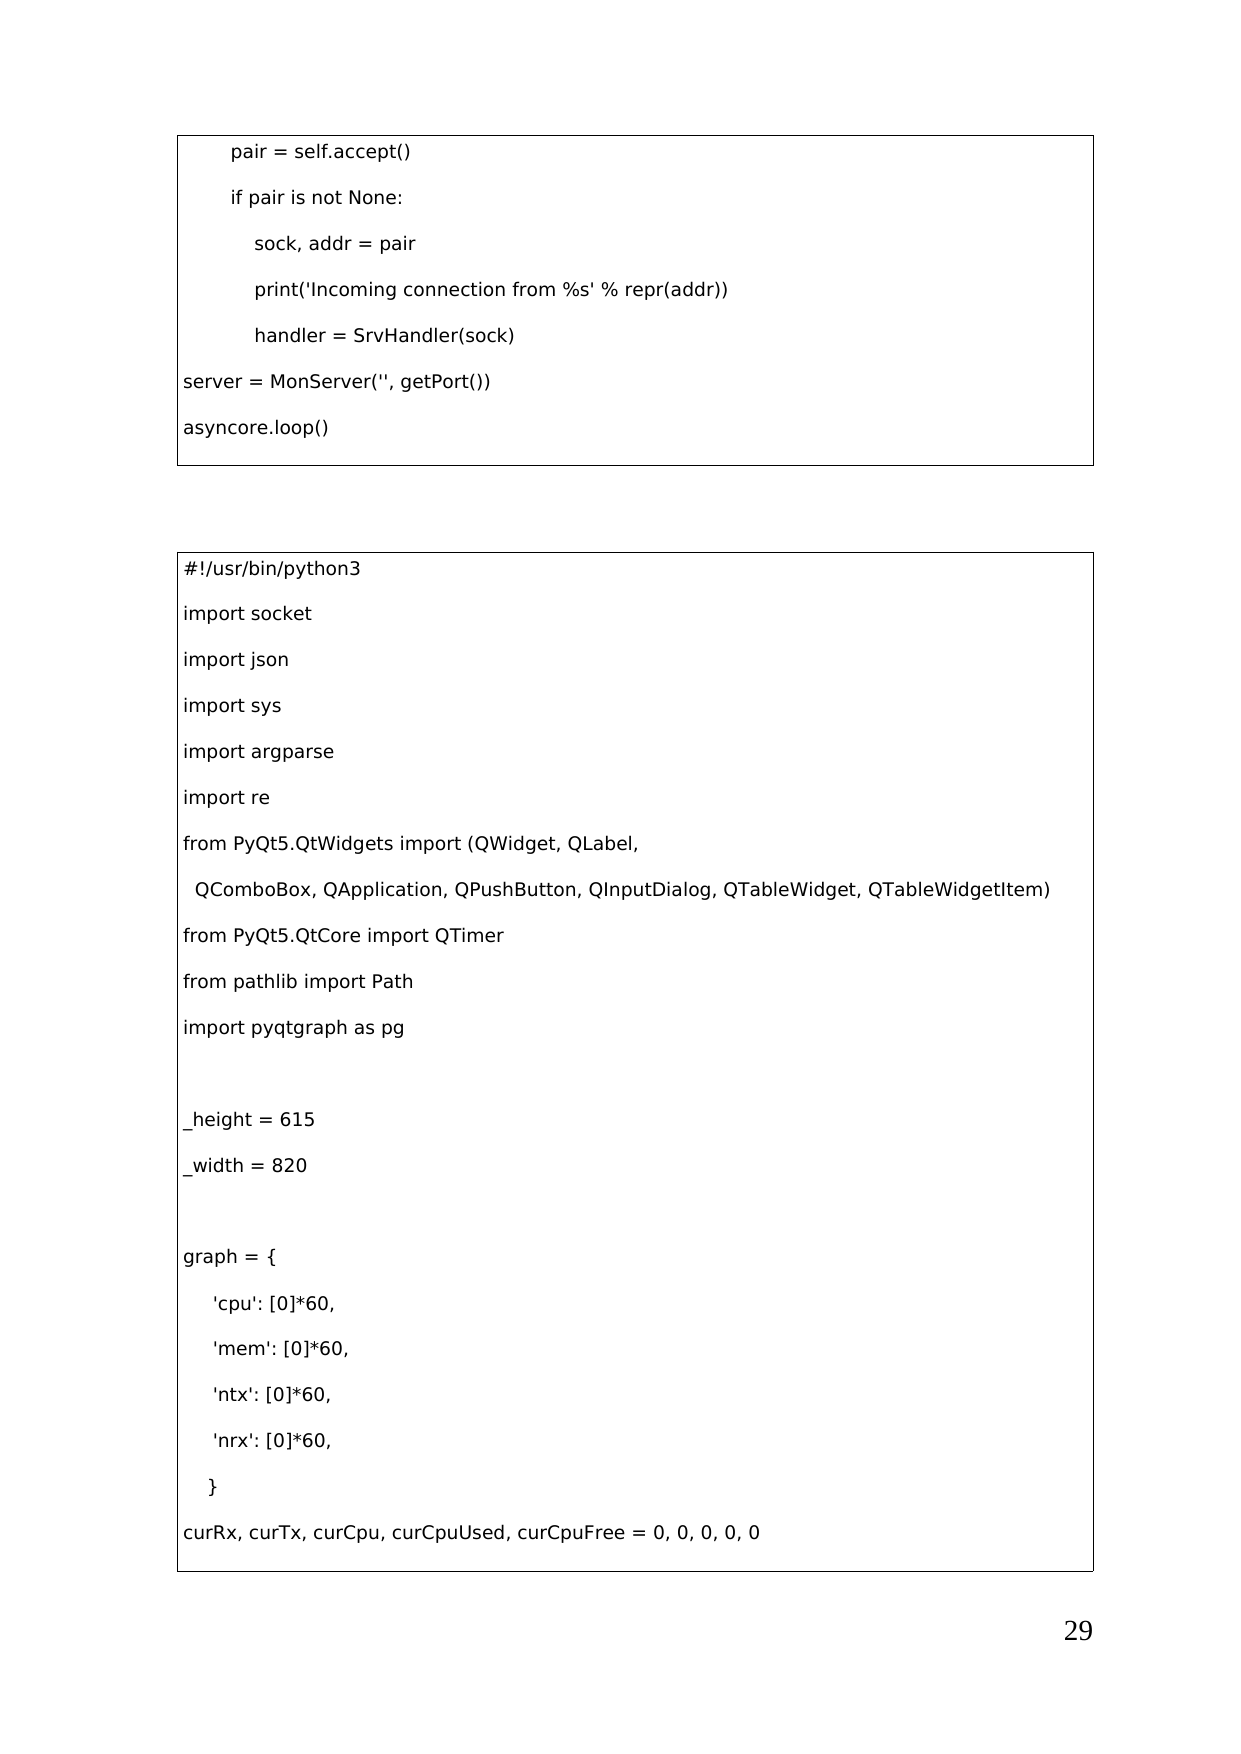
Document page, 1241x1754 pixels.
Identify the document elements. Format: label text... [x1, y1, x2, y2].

table_header #!/usr/bin/python3 import socket import json import sys import argparse import re from PyQt5.QtWidgets import (QWidget, QLabel, QComboBox, QApplication, QPushButton, QInputDialog, QTableWidget, QTableWidgetItem) from PyQt5.QtCore import QTimer from pathlib import Path import pyqtgraph as pg _height = 615 _width = 820 graph = { 'cpu': [0]*60, 'mem': [0]*60, 'ntx': [0]*60, 'nrx': [0]*60, } curRx, curTx, curCpu, curCpuUsed, curCpuFree = 0, 0, 0, 0, 0 [178, 553, 1093, 1571]
table_header pair = self.accept() if pair is not None: sock, addr = pair print('Incoming connection from %s' % repr(addr)) handler = SrvHandler(sock) server = MonServer('', getPort()) asyncore.loop() [178, 136, 1093, 465]
